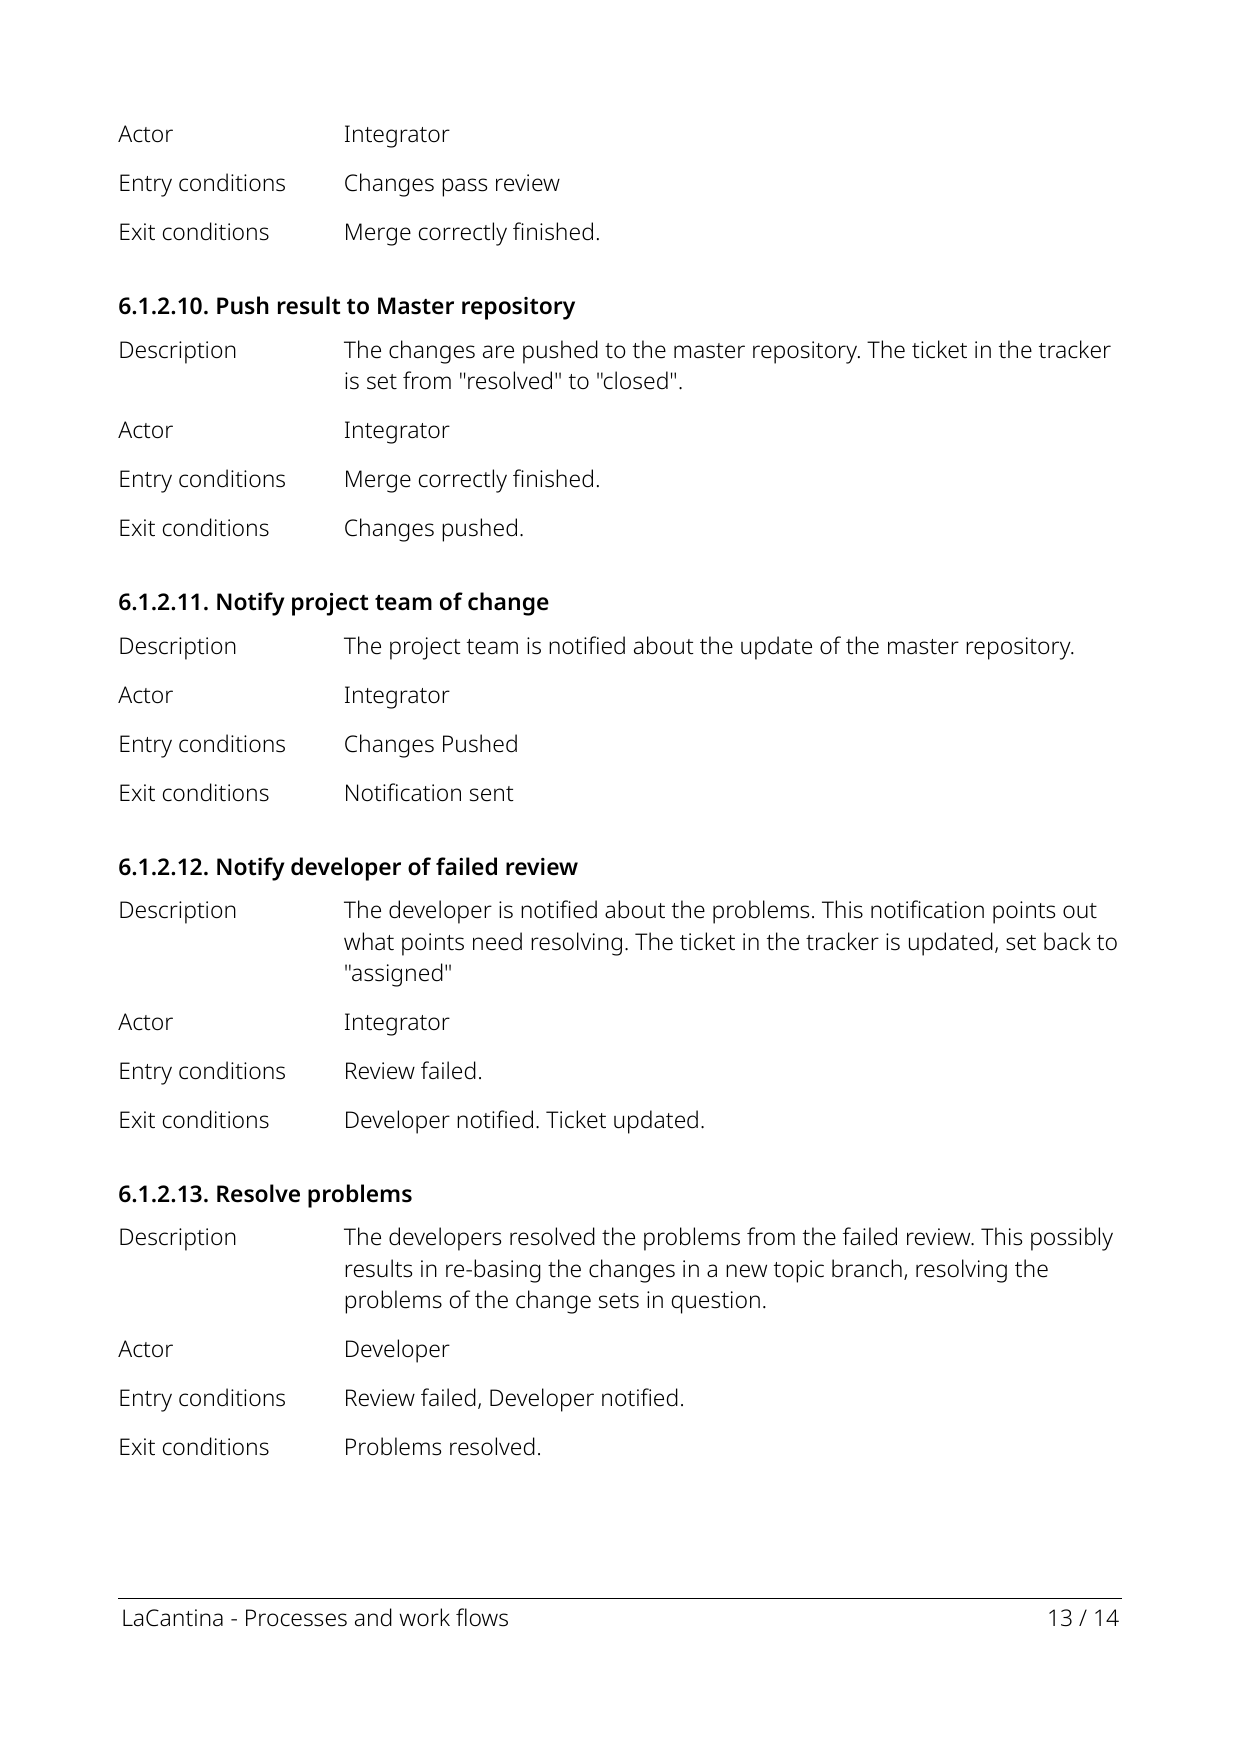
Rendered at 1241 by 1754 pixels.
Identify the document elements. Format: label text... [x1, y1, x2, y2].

table_cell Developer notified. Ticket updated. [344, 1104, 1122, 1152]
table_header The changes are pushed to the master repository. The ticket in the tracker is set from "resolved" to "closed". [344, 334, 1122, 414]
table_cell Exit conditions [118, 512, 344, 561]
table_header The developer is notified about the problems. This notification points out what points need resolving. The ticket in the tracker is updated, set back to "assigned" [344, 894, 1122, 1006]
table_cell Merge correctly finished. [344, 216, 1122, 265]
table_cell Changes Pushed [344, 728, 1122, 776]
table_cell Integrator [344, 414, 1122, 463]
table_cell Exit conditions [118, 1431, 344, 1479]
table_cell Exit conditions [118, 1104, 344, 1152]
table_cell Entry conditions [118, 167, 344, 216]
table_cell Merge correctly finished. [344, 463, 1122, 512]
table_header Description [118, 1221, 344, 1333]
table_cell Entry conditions [118, 1055, 344, 1103]
table_cell Entry conditions [118, 463, 344, 512]
table_cell Review failed, Developer notified. [344, 1382, 1122, 1431]
table_header Description [118, 630, 344, 678]
table_cell Actor [118, 679, 344, 727]
subtitle Push result to Master repository [118, 290, 1122, 321]
subtitle Resolve problems [118, 1177, 1122, 1209]
subtitle Notify project team of change [118, 586, 1122, 617]
table_cell Actor [118, 118, 344, 167]
table_cell Actor [118, 414, 344, 463]
table_cell Changes pushed. [344, 512, 1122, 561]
table_cell Integrator [344, 679, 1122, 727]
table_cell Integrator [344, 118, 1122, 167]
table_cell Exit conditions [118, 216, 344, 265]
table_cell Entry conditions [118, 1382, 344, 1431]
table_header Description [118, 334, 344, 414]
table_cell Integrator [344, 1006, 1122, 1054]
table_cell Actor [118, 1006, 344, 1054]
table_cell Entry conditions [118, 728, 344, 776]
table_header Description [118, 894, 344, 1006]
subtitle Notify developer of failed review [118, 850, 1122, 882]
table_cell Developer [344, 1333, 1122, 1382]
table_header The project team is notified about the update of the master repository. [344, 630, 1122, 678]
table_header The developers resolved the problems from the failed review. This possibly results in re-basing the changes in a new topic branch, resolving the problems of the change sets in question. [344, 1221, 1122, 1333]
table_cell Review failed. [344, 1055, 1122, 1103]
table_cell Exit conditions [118, 776, 344, 825]
table_cell Notification sent [344, 776, 1122, 825]
table_cell Changes pass review [344, 167, 1122, 216]
table_cell Actor [118, 1333, 344, 1382]
table_cell Problems resolved. [344, 1431, 1122, 1479]
